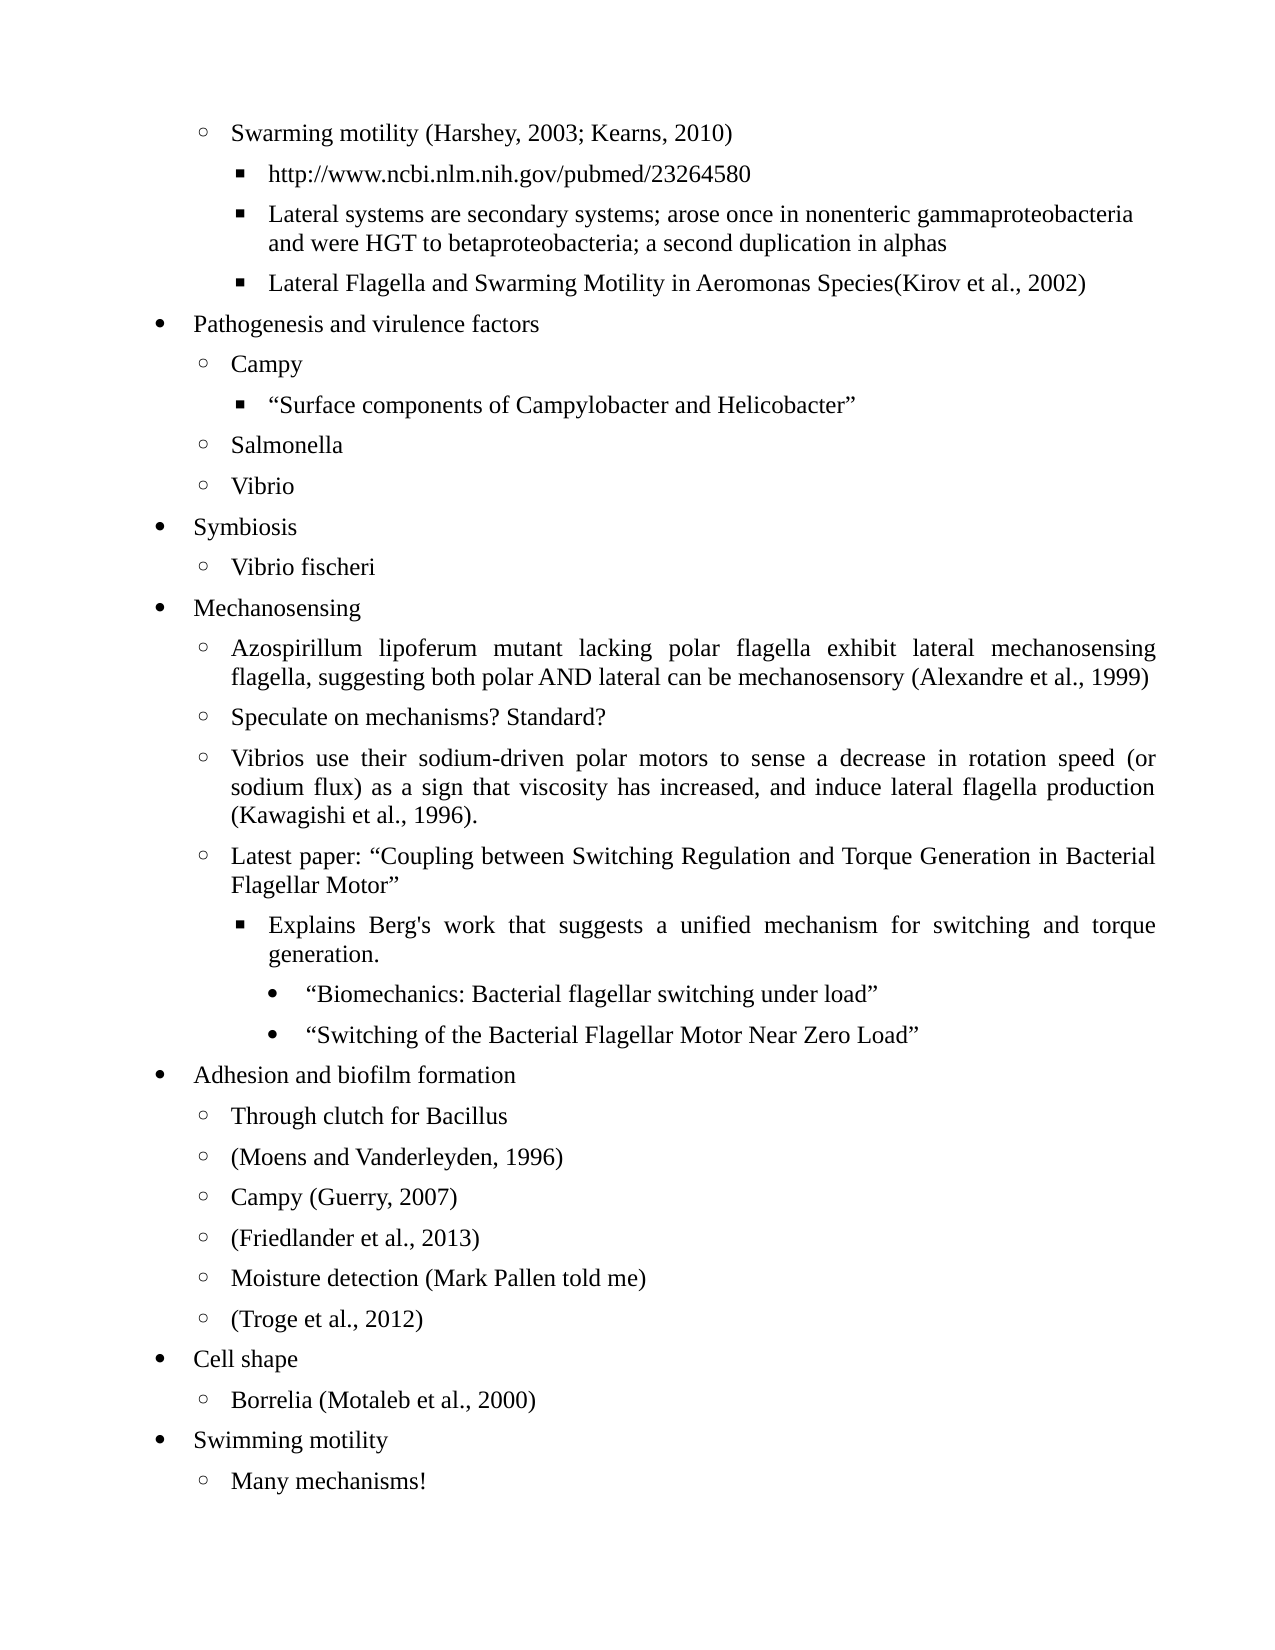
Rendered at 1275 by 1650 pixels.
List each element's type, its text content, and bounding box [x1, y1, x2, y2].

list Cell shape [156, 1344, 1157, 1373]
list “Biomechanics: Bacterial flagellar switching under load” [268, 979, 1157, 1008]
list Moisture detection (Mark Pallen told me) [193, 1263, 1157, 1292]
list Vibrio [193, 471, 1157, 500]
list Many mechanisms! [193, 1466, 1157, 1494]
list Latest paper: “Coupling between Switching Regulation and Torque Generation in Bacterial Flagellar Motor” [193, 841, 1157, 898]
list Campy (Guerry, 2007) [193, 1182, 1157, 1211]
list Explains Berg's work that suggests a unified mechanism for switching and torque generation. [231, 910, 1157, 968]
list Swimming motility [156, 1425, 1157, 1454]
list (Moens and Vanderleyden, 1996) [193, 1142, 1157, 1170]
list Mechanosensing [156, 593, 1157, 621]
list (Troge et al., 2012) [193, 1304, 1157, 1332]
list Pathogenesis and virulence factors [156, 309, 1157, 338]
list Campy [193, 349, 1157, 378]
list Salmonella [193, 431, 1157, 459]
list Borrelia (Motaleb et al., 2000) [193, 1385, 1157, 1413]
list Azospirillum lipoferum mutant lacking polar flagella exhibit lateral mechanosensing flagella, suggesting both polar AND lateral can be mechanosensory (Alexandre et al., 1999) [193, 633, 1157, 691]
list Swarming motility (Harshey, 2003; Kearns, 2010) [193, 118, 1157, 147]
list Symbiosis [156, 512, 1157, 540]
list http://www.ncbi.nlm.nih.gov/pubmed/23264580 [231, 159, 1157, 187]
list Lateral Flagella and Swarming Motility in Aeromonas Species(Kirov et al., 2002) [231, 268, 1157, 297]
list “Switching of the Bacterial Flagellar Motor Near Zero Load” [268, 1020, 1157, 1049]
list “Surface components of Campylobacter and Helicobacter” [231, 390, 1157, 419]
list Through clutch for Bacillus [193, 1101, 1157, 1130]
list Vibrios use their sodium-driven polar motors to sense a decrease in rotation speed (or sodium flux) as a sign that viscosity has increased, and induce lateral flagella production (Kawagishi et al., 1996). [193, 743, 1157, 829]
list Vibrio fischeri [193, 552, 1157, 581]
list Speculate on mechanisms? Standard? [193, 702, 1157, 731]
list (Friedlander et al., 2013) [193, 1223, 1157, 1251]
list Adhesion and biofilm formation [156, 1061, 1157, 1089]
list Lateral systems are secondary systems; arose once in nonenteric gammaproteobacteria and were HGT to betaproteobacteria; a second duplication in alphas [231, 199, 1157, 257]
